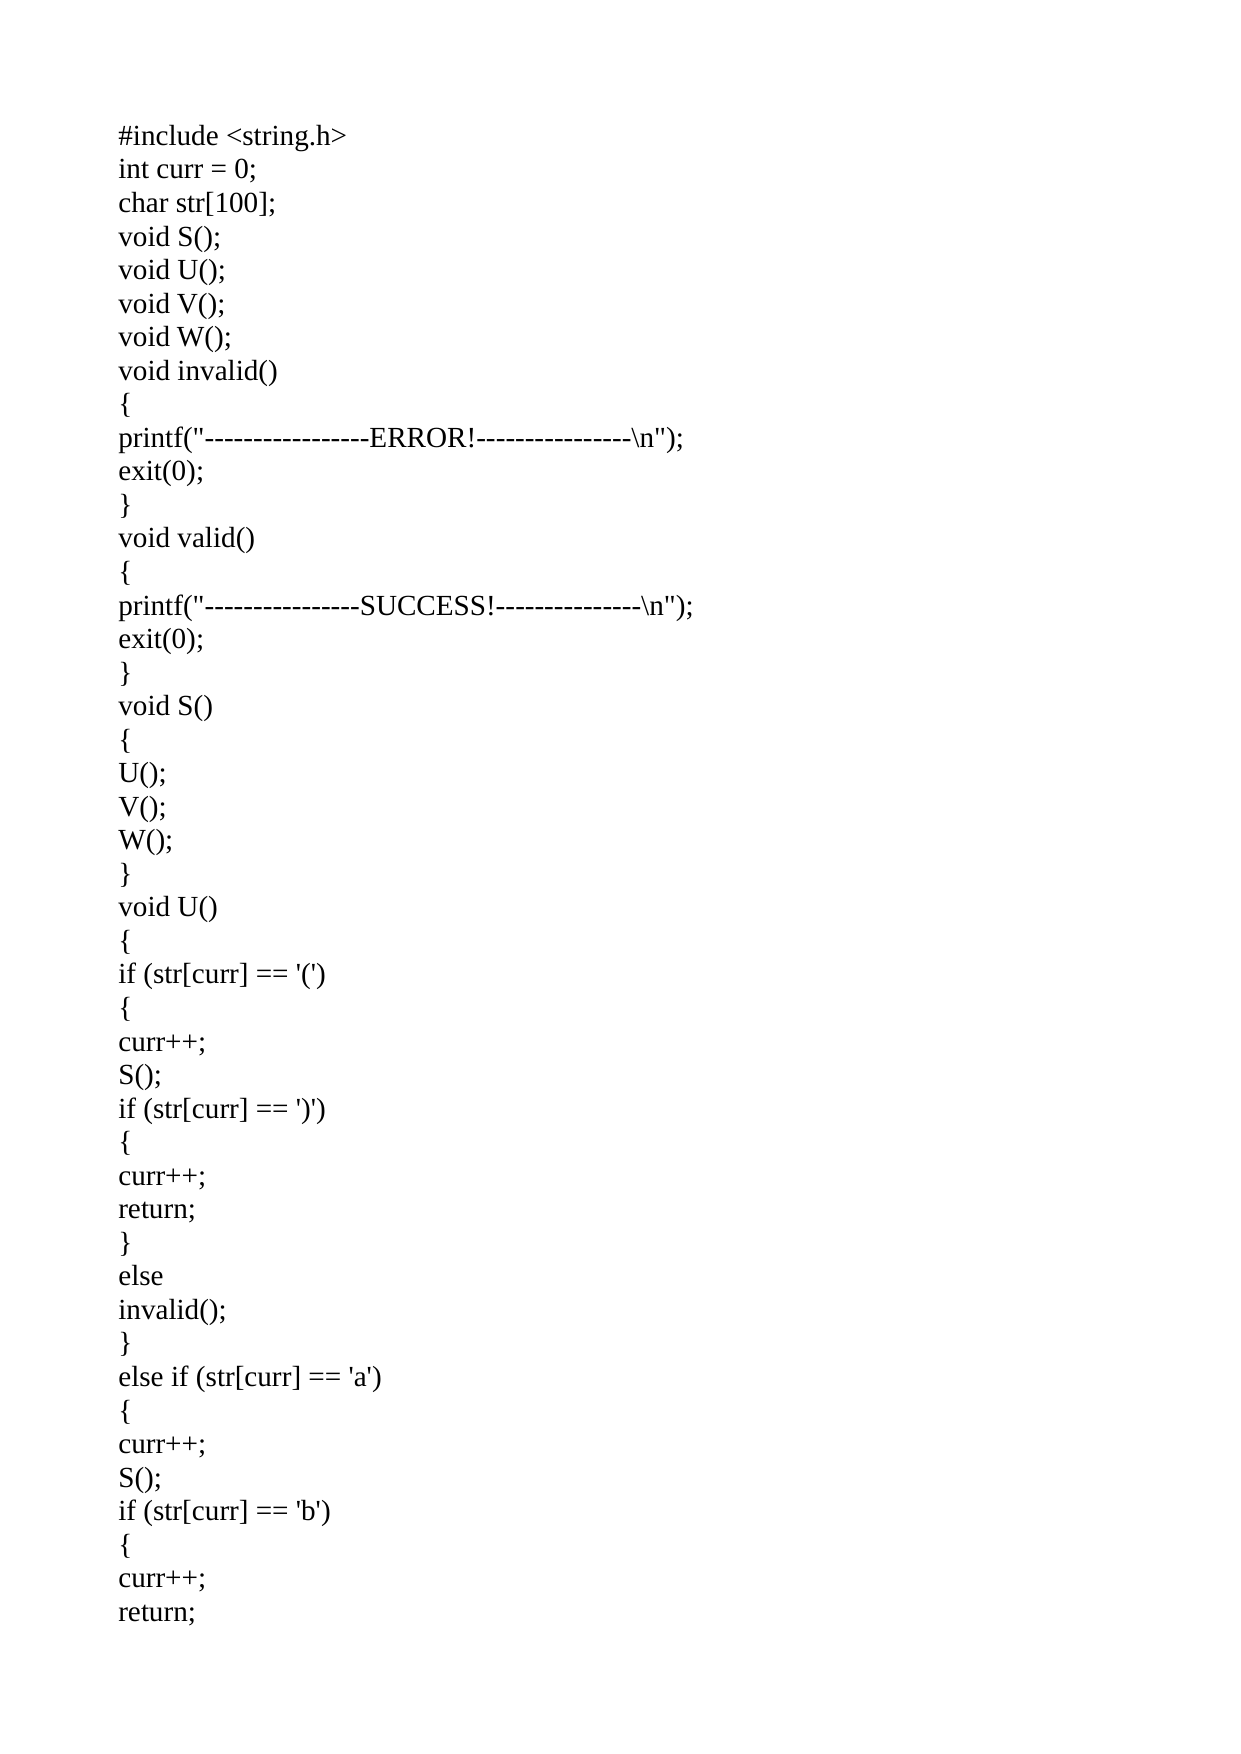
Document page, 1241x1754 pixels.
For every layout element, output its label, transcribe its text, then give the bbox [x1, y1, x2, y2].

text if (str[curr] == 'b') [118, 1493, 1122, 1527]
text V(); [118, 789, 1122, 822]
text else if (str[curr] == 'a') [118, 1359, 1122, 1393]
text exit(0); [118, 621, 1122, 655]
text { [118, 1393, 1122, 1426]
text void S(); [118, 219, 1122, 252]
text void W(); [118, 319, 1122, 353]
text else [118, 1258, 1122, 1292]
text W(); [118, 822, 1122, 856]
text U(); [118, 755, 1122, 789]
text #include <string.h> [118, 118, 1122, 152]
text void V(); [118, 286, 1122, 319]
text void S() [118, 688, 1122, 722]
text return; [118, 1191, 1122, 1225]
text } [118, 1225, 1122, 1258]
text exit(0); [118, 453, 1122, 487]
text void invalid() [118, 353, 1122, 386]
text { [118, 1124, 1122, 1158]
text } [118, 856, 1122, 889]
text void valid() [118, 521, 1122, 554]
text } [118, 655, 1122, 688]
text } [118, 1326, 1122, 1359]
text if (str[curr] == ')') [118, 1091, 1122, 1124]
text int curr = 0; [118, 152, 1122, 185]
text invalid(); [118, 1292, 1122, 1326]
text void U() [118, 889, 1122, 923]
text return; [118, 1594, 1122, 1627]
text printf("----------------SUCCESS!---------------\n"); [118, 588, 1122, 621]
text curr++; [118, 1426, 1122, 1460]
text { [118, 923, 1122, 957]
text curr++; [118, 1560, 1122, 1594]
text if (str[curr] == '(') [118, 957, 1122, 990]
text { [118, 1527, 1122, 1560]
text curr++; [118, 1024, 1122, 1057]
text printf("-----------------ERROR!----------------\n"); [118, 420, 1122, 453]
text S(); [118, 1057, 1122, 1091]
text { [118, 990, 1122, 1024]
text { [118, 722, 1122, 755]
text } [118, 487, 1122, 521]
text curr++; [118, 1158, 1122, 1191]
text { [118, 386, 1122, 420]
text char str[100]; [118, 185, 1122, 219]
text S(); [118, 1460, 1122, 1493]
text void U(); [118, 252, 1122, 286]
text { [118, 554, 1122, 588]
